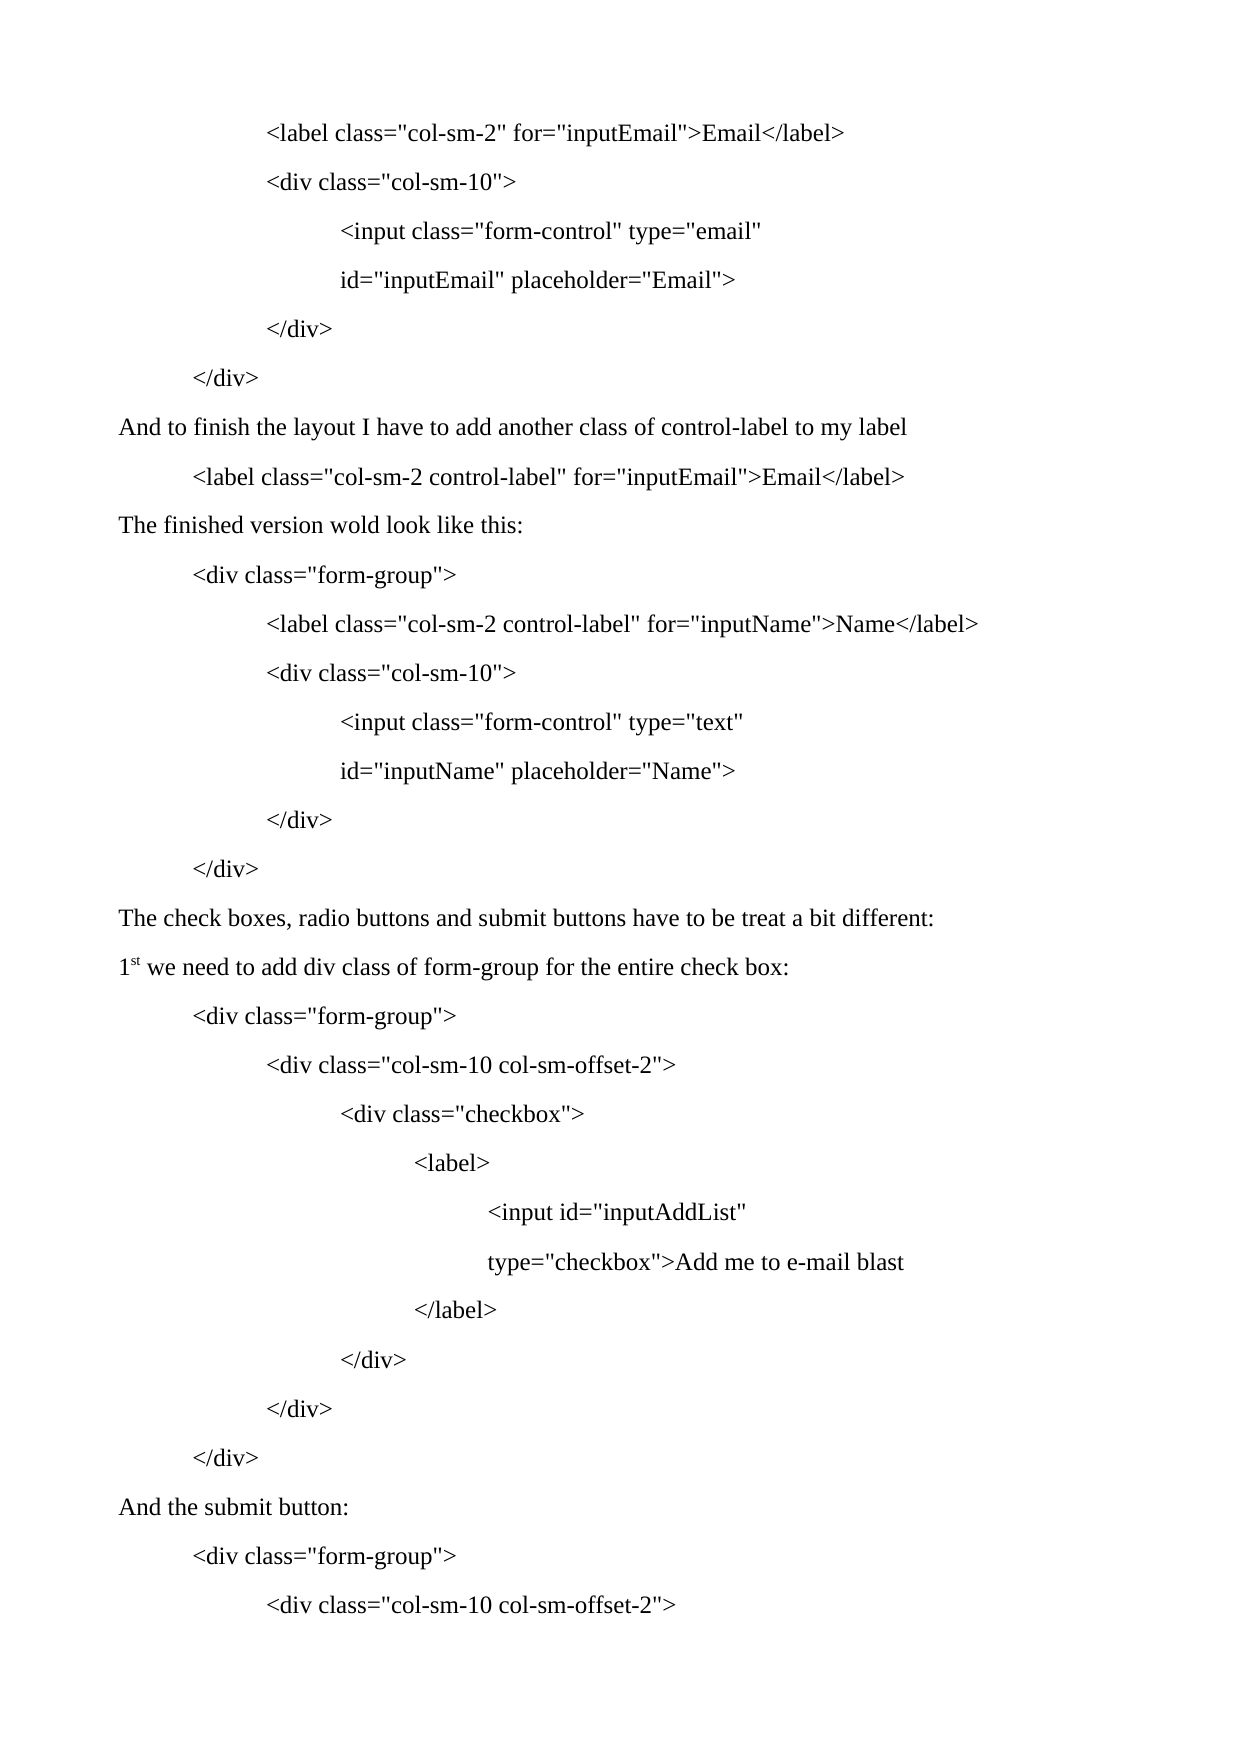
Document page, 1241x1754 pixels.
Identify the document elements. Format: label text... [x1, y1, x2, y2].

text <input id="inputAddList" [118, 1197, 1122, 1226]
text <div class="col-sm-10"> [118, 167, 1122, 196]
text <div class="checkbox"> [118, 1099, 1122, 1128]
text <input class="form-control" type="text" [118, 707, 1122, 736]
text The finished version wold look like this: [118, 511, 1122, 539]
text </div> [118, 805, 1122, 834]
text <div class="col-sm-10"> [118, 658, 1122, 687]
text And to finish the layout I have to add another class of control-label to my label [118, 412, 1122, 441]
text <div class="form-group"> [118, 560, 1122, 588]
text <label> [118, 1148, 1122, 1177]
text </div> [118, 854, 1122, 883]
text <label class="col-sm-2" for="inputEmail">Email</label> [118, 118, 1122, 147]
text <div class="form-group"> [118, 1541, 1122, 1570]
text </div> [118, 314, 1122, 343]
text </div> [118, 363, 1122, 392]
text <div class="form-group"> [118, 1001, 1122, 1030]
text </div> [118, 1345, 1122, 1373]
text <div class="col-sm-10 col-sm-offset-2"> [118, 1050, 1122, 1079]
text <label class="col-sm-2 control-label" for="inputEmail">Email</label> [118, 462, 1122, 490]
text type="checkbox">Add me to e-mail blast [118, 1247, 1122, 1275]
text <input class="form-control" type="email" [118, 216, 1122, 245]
text <label class="col-sm-2 control-label" for="inputName">Name</label> [118, 609, 1122, 637]
text </div> [118, 1394, 1122, 1422]
text 1st we need to add div class of form-group for the entire check box: [118, 952, 1122, 981]
text <div class="col-sm-10 col-sm-offset-2"> [118, 1590, 1122, 1619]
text And the submit button: [118, 1492, 1122, 1521]
text </label> [118, 1296, 1122, 1324]
text id="inputName" placeholder="Name"> [118, 756, 1122, 785]
text id="inputEmail" placeholder="Email"> [118, 265, 1122, 294]
text The check boxes, radio buttons and submit buttons have to be treat a bit different: [118, 903, 1122, 932]
text </div> [118, 1443, 1122, 1472]
